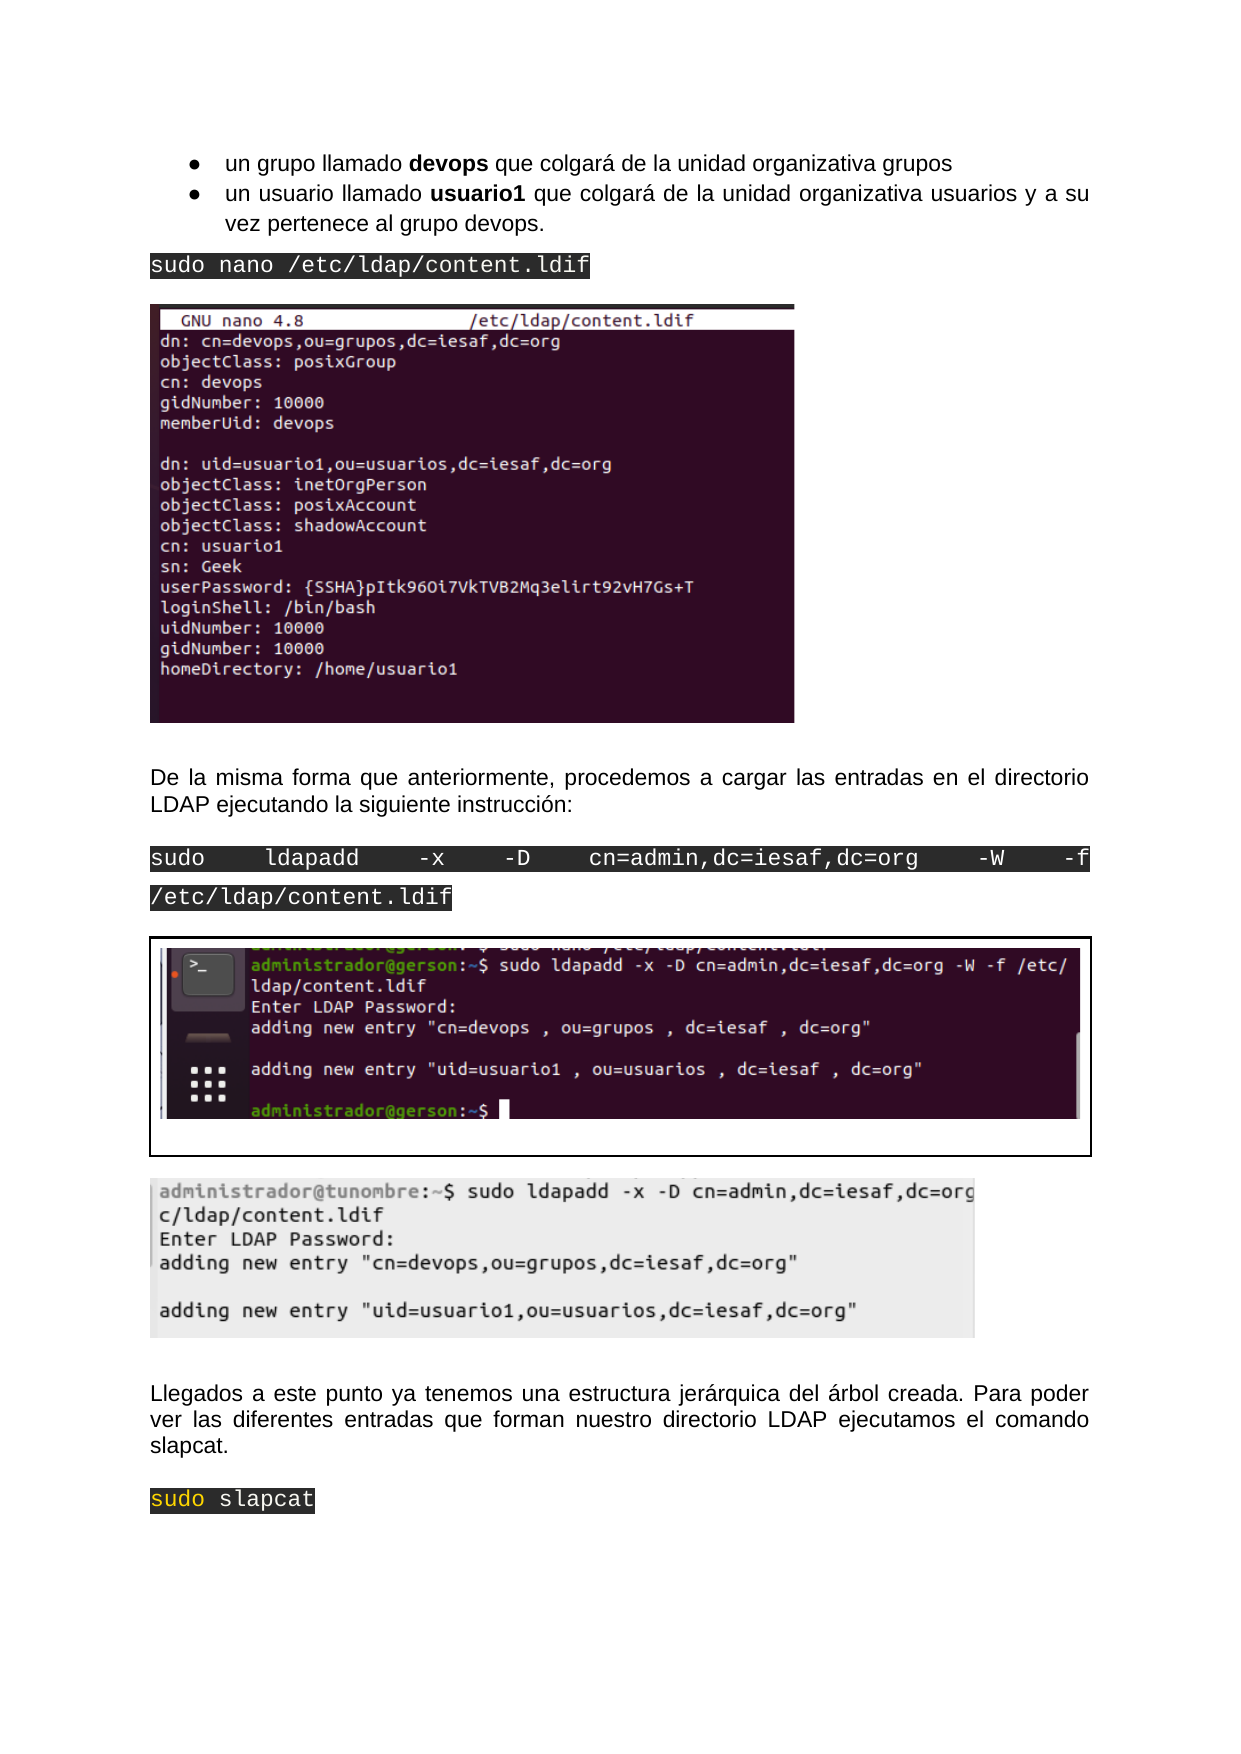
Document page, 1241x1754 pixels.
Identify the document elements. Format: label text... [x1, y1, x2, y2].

text Llegados a este punto ya tenemos una estructura jerárquica del árbol creada. Para poder ver las diferentes entradas que forman nuestro directorio LDAP ejecutamos el comando slapcat. [150, 1379, 1090, 1459]
list un grupo llamado devops que colgará de la unidad organizativa grupos [187, 150, 1090, 176]
picture [150, 1178, 389, 1338]
text sudo ldapadd -x -D cn=admin,dc=iesaf,dc=org -W -f /etc/ldap/content.ldif [150, 846, 1090, 911]
text sudo nano /etc/ldap/content.ldif [150, 253, 1090, 279]
list un usuario llamado usuario1 que colgará de la unidad organizativa usuarios y a su vez pertenece al grupo devops. [187, 180, 1090, 237]
picture [160, 948, 1080, 1119]
table_header [151, 939, 1090, 1155]
picture [150, 304, 292, 723]
text sudo slapcat [150, 1488, 1090, 1514]
text De la misma forma que anteriormente, procedemos a cargar las entradas en el directorio LDAP ejecutando la siguiente instrucción: [150, 764, 1090, 817]
